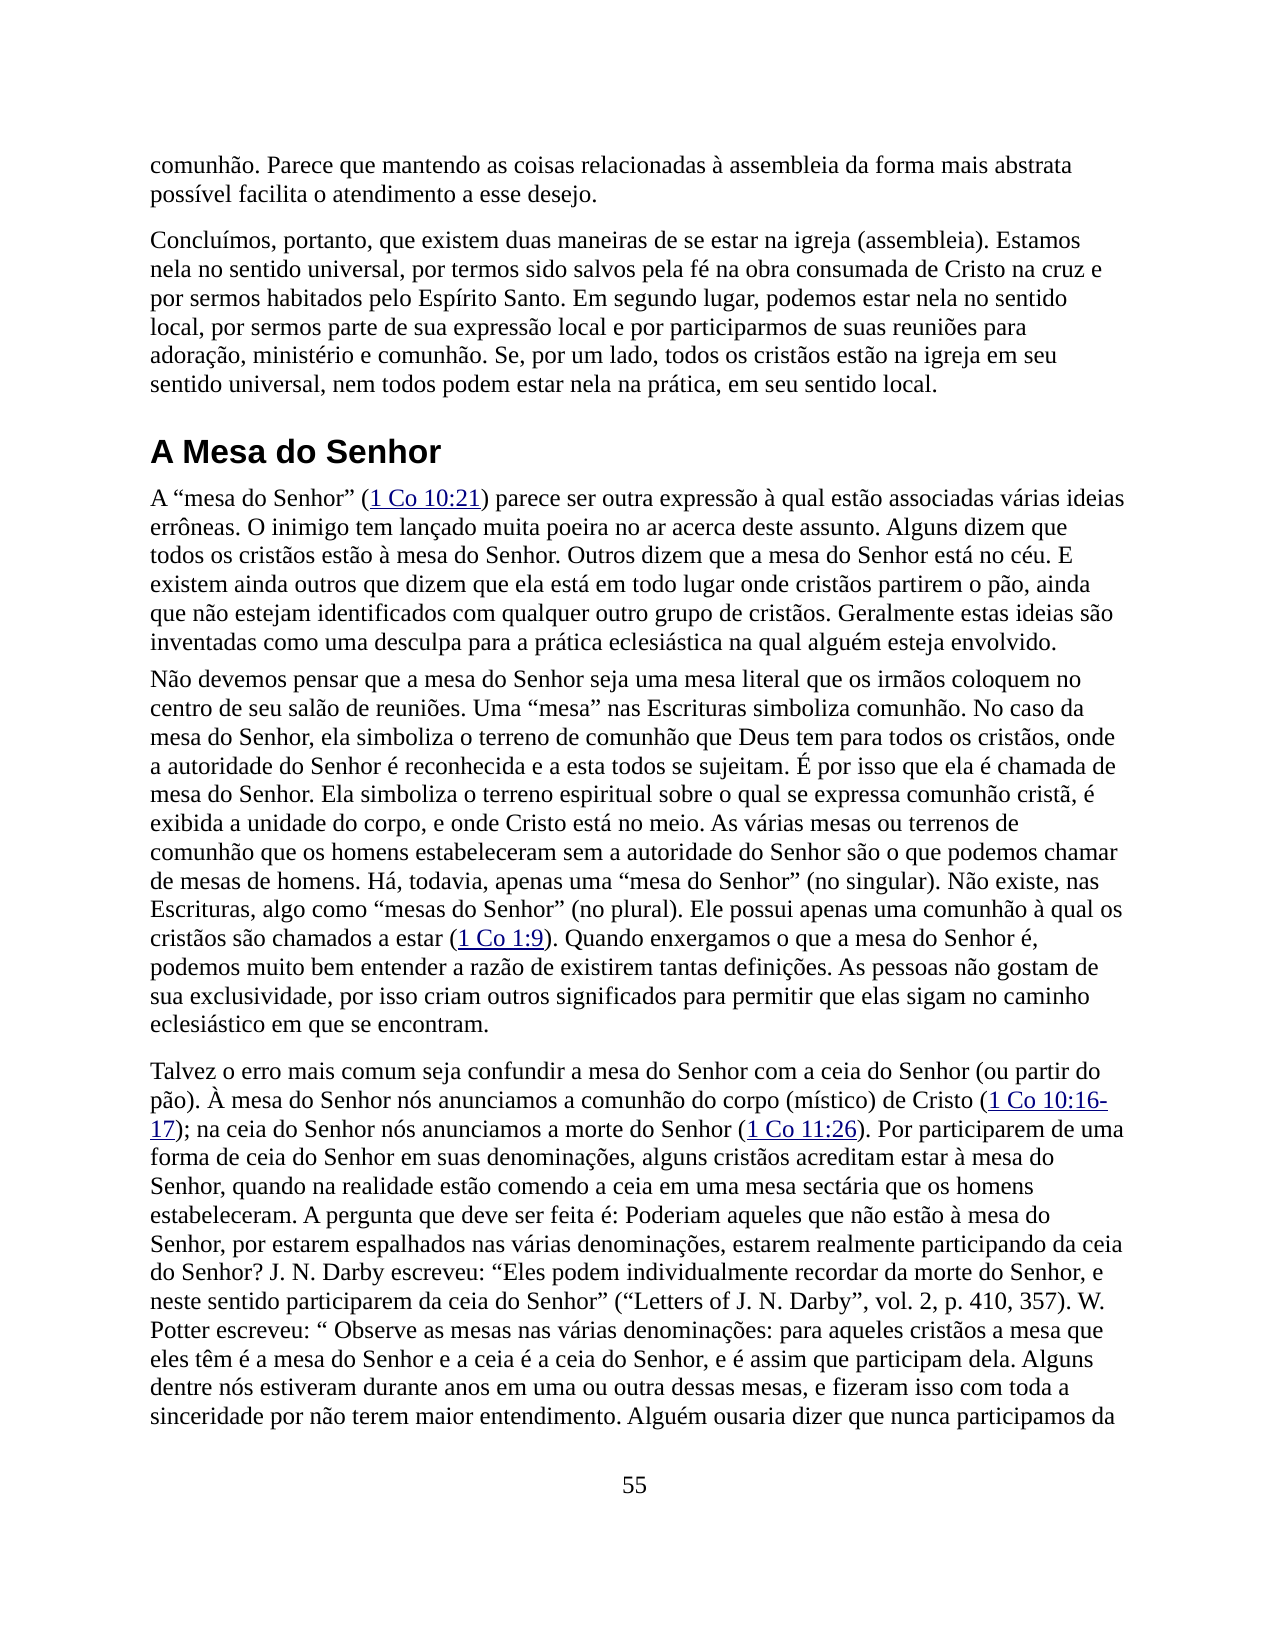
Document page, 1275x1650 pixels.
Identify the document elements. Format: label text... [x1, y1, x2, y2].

subtitle A Mesa do Senhor [150, 432, 1125, 471]
text Talvez o erro mais comum seja confundir a mesa do Senhor com a ceia do Senhor (ou partir do pão). À mesa do Senhor nós anunciamos a comunhão do corpo (místico) de Cristo (1 Co 10:16-17); na ceia do Senhor nós anunciamos a morte do Senhor (1 Co 11:26). Por participarem de uma forma de ceia do Senhor em suas denominações, alguns cristãos acreditam estar à mesa do Senhor, quando na realidade estão comendo a ceia em uma mesa sectária que os homens estabeleceram. A pergunta que deve ser feita é: Poderiam aqueles que não estão à mesa do Senhor, por estarem espalhados nas várias denominações, estarem realmente participando da ceia do Senhor? J. N. Darby escreveu: “Eles podem individualmente recordar da morte do Senhor, e neste sentido participarem da ceia do Senhor” (“Letters of J. N. Darby”, vol. 2, p. 410, 357). W. Potter escreveu: “ Observe as mesas nas várias denominações: para aqueles cristãos a mesa que eles têm é a mesa do Senhor e a ceia é a ceia do Senhor, e é assim que participam dela. Alguns dentre nós estiveram durante anos em uma ou outra dessas mesas, e fizeram isso com toda a sinceridade por não terem maior entendimento. Alguém ousaria dizer que nunca participamos da [150, 1056, 1125, 1430]
text A “mesa do Senhor” (1 Co 10:21) parece ser outra expressão à qual estão associadas várias ideias errôneas. O inimigo tem lançado muita poeira no ar acerca deste assunto. Alguns dizem que todos os cristãos estão à mesa do Senhor. Outros dizem que a mesa do Senhor está no céu. E existem ainda outros que dizem que ela está em todo lugar onde cristãos partirem o pão, ainda que não estejam identificados com qualquer outro grupo de cristãos. Geralmente estas ideias são inventadas como uma desculpa para a prática eclesiástica na qual alguém esteja envolvido. [150, 483, 1125, 656]
text comunhão. Parece que mantendo as coisas relacionadas à assembleia da forma mais abstrata possível facilita o atendimento a esse desejo. [150, 150, 1125, 207]
text Não devemos pensar que a mesa do Senhor seja uma mesa literal que os irmãos coloquem no centro de seu salão de reuniões. Uma “mesa” nas Escrituras simboliza comunhão. No caso da mesa do Senhor, ela simboliza o terreno de comunhão que Deus tem para todos os cristãos, onde a autoridade do Senhor é reconhecida e a esta todos se sujeitam. É por isso que ela é chamada de mesa do Senhor. Ela simboliza o terreno espiritual sobre o qual se expressa comunhão cristã, é exibida a unidade do corpo, e onde Cristo está no meio. As várias mesas ou terrenos de comunhão que os homens estabeleceram sem a autoridade do Senhor são o que podemos chamar de mesas de homens. Há, todavia, apenas uma “mesa do Senhor” (no singular). Não existe, nas Escrituras, algo como “mesas do Senhor” (no plural). Ele possui apenas uma comunhão à qual os cristãos são chamados a estar (1 Co 1:9). Quando enxergamos o que a mesa do Senhor é, podemos muito bem entender a razão de existirem tantas definições. As pessoas não gostam de sua exclusividade, por isso criam outros significados para permitir que elas sigam no caminho eclesiástico em que se encontram. [150, 664, 1125, 1038]
text Concluímos, portanto, que existem duas maneiras de se estar na igreja (assembleia). Estamos nela no sentido universal, por termos sido salvos pela fé na obra consumada de Cristo na cruz e por sermos habitados pelo Espírito Santo. Em segundo lugar, podemos estar nela no sentido local, por sermos parte de sua expressão local e por participarmos de suas reuniões para adoração, ministério e comunhão. Se, por um lado, todos os cristãos estão na igreja em seu sentido universal, nem todos podem estar nela na prática, em seu sentido local. [150, 225, 1125, 398]
